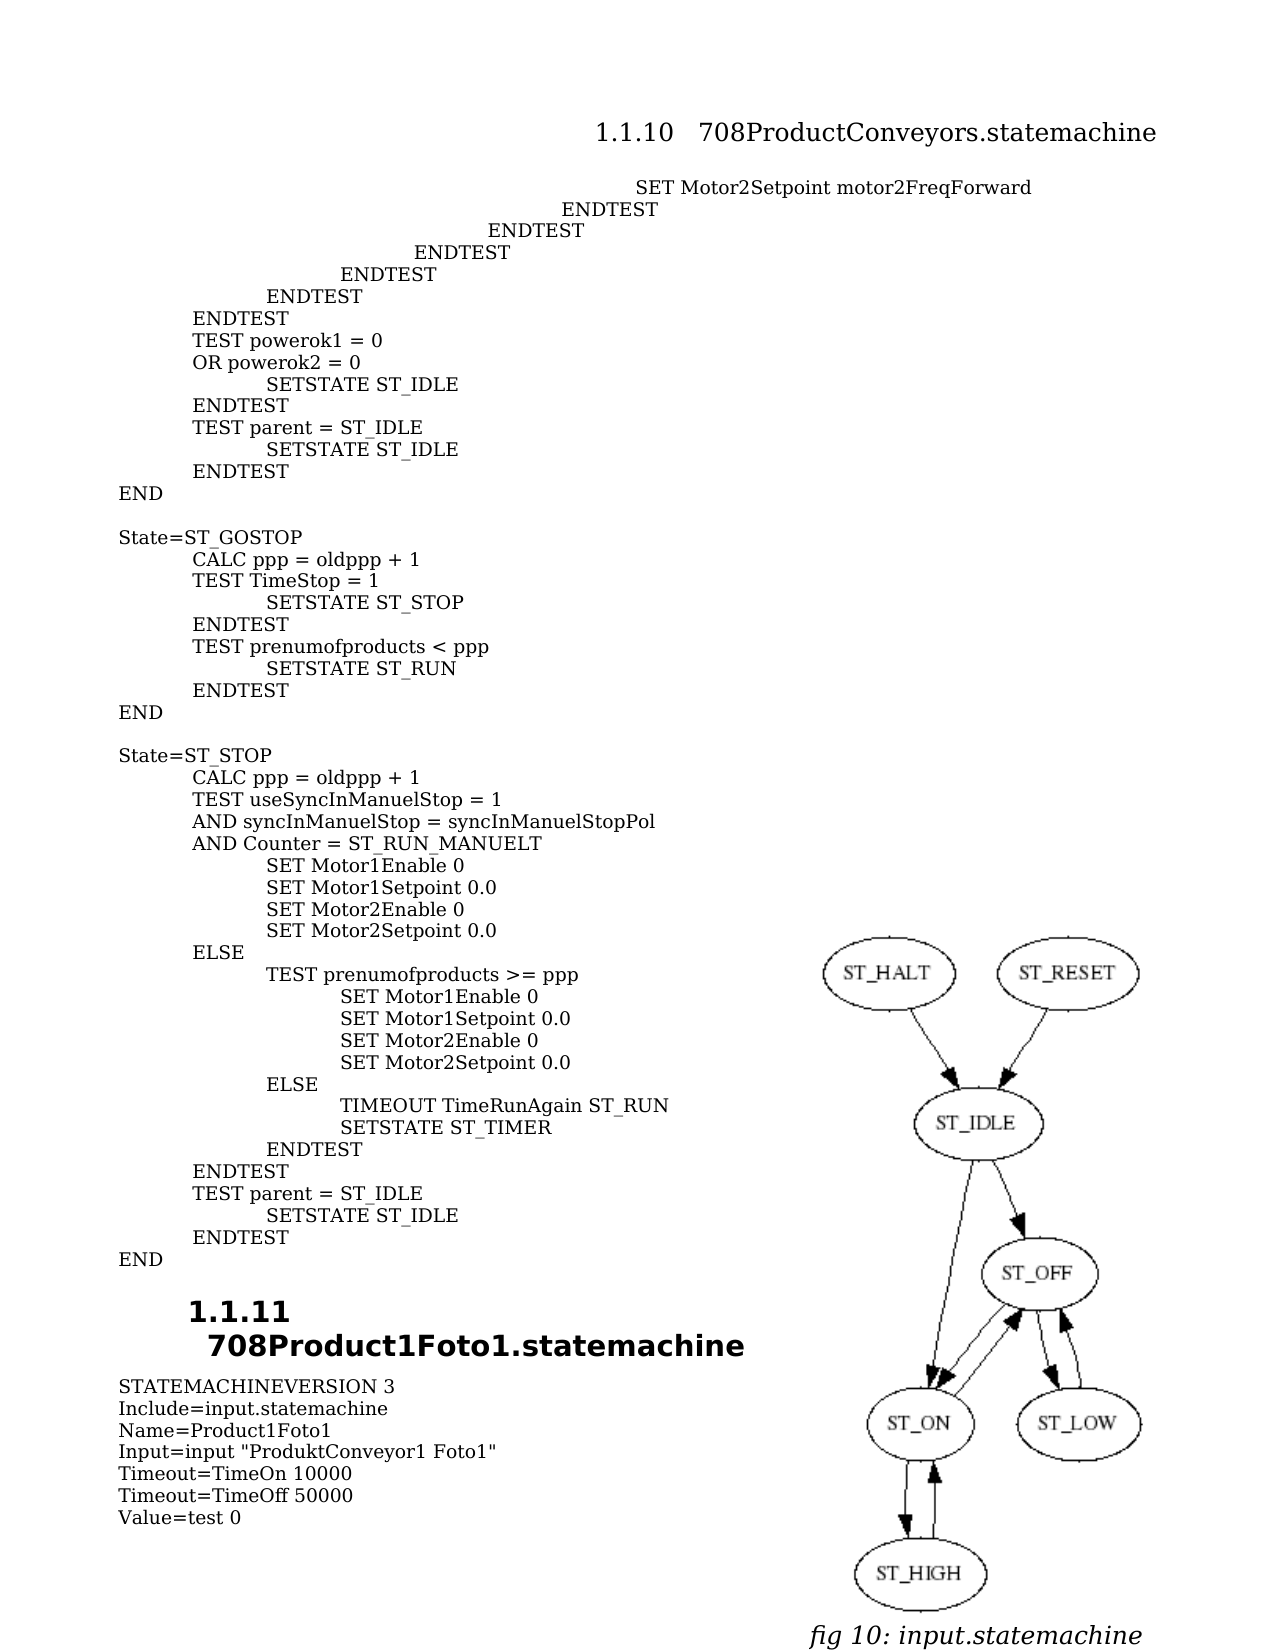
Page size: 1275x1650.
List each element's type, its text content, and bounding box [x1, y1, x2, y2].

text OR powerok2 = 0 [118, 352, 1157, 374]
text SET Motor1Enable 0 [118, 986, 809, 1008]
text ENDTEST [118, 396, 1157, 417]
text SET Motor2Enable 0 [118, 1030, 809, 1052]
text ENDTEST [118, 680, 1157, 702]
text ENDTEST [118, 1139, 809, 1161]
text END [118, 702, 1157, 724]
text SETSTATE ST_IDLE [118, 1205, 809, 1227]
text SET Motor2Setpoint motor2FreqForward [118, 177, 1157, 199]
text TEST useSyncInManuelStop = 1 [118, 789, 1157, 811]
text SET Motor1Enable 0 [118, 855, 1157, 877]
text TEST parent = ST_IDLE [118, 1183, 809, 1205]
text SET Motor2Setpoint 0.0 [118, 921, 809, 942]
text CALC ppp = oldppp + 1 [118, 767, 1157, 789]
text SETSTATE ST_IDLE [118, 439, 1157, 461]
text ENDTEST [118, 308, 1157, 330]
text Value=test 0 [118, 1507, 809, 1529]
text ENDTEST [118, 1161, 809, 1183]
text ELSE [118, 942, 809, 964]
text SETSTATE ST_IDLE [118, 374, 1157, 396]
text SET Motor2Enable 0 [118, 899, 1157, 921]
subtitle 708Product1Foto1.statemachine [177, 1296, 809, 1363]
text SETSTATE ST_STOP [118, 592, 1157, 614]
text TEST powerok1 = 0 [118, 330, 1157, 352]
text Timeout=TimeOn 10000 [118, 1463, 809, 1485]
text SET Motor1Setpoint 0.0 [118, 877, 1157, 899]
text AND syncInManuelStop = syncInManuelStopPol [118, 811, 1157, 833]
text AND Counter = ST_RUN_MANUELT [118, 833, 1157, 855]
text ENDTEST [118, 286, 1157, 308]
text SETSTATE ST_TIMER [118, 1117, 809, 1139]
text TEST TimeStop = 1 [118, 571, 1157, 592]
text TEST prenumofproducts >= ppp [118, 964, 809, 986]
text Name=Product1Foto1 [118, 1420, 809, 1442]
picture [809, 925, 1154, 1621]
text TEST prenumofproducts < ppp [118, 636, 1157, 658]
text ENDTEST [118, 199, 1157, 221]
text ELSE [118, 1074, 809, 1096]
text SET Motor2Setpoint 0.0 [118, 1052, 809, 1074]
text Timeout=TimeOff 50000 [118, 1485, 809, 1507]
text SETSTATE ST_RUN [118, 658, 1157, 680]
text ENDTEST [118, 221, 1157, 242]
text TEST parent = ST_IDLE [118, 417, 1157, 439]
text END [118, 1249, 809, 1271]
text Input=input "ProduktConveyor1 Foto1" [118, 1442, 809, 1463]
text [809, 913, 1153, 925]
text State=ST_STOP [118, 746, 1157, 767]
text ENDTEST [118, 461, 1157, 483]
text State=ST_GOSTOP [118, 527, 1157, 549]
text CALC ppp = oldppp + 1 [118, 549, 1157, 571]
text END [118, 483, 1157, 505]
text Include=input.statemachine [118, 1398, 809, 1420]
text ENDTEST [118, 614, 1157, 636]
text fig 10: input.statemachine [809, 1621, 1153, 1650]
text ENDTEST [118, 264, 1157, 286]
text ENDTEST [118, 242, 1157, 264]
text TIMEOUT TimeRunAgain ST_RUN [118, 1096, 809, 1117]
text SET Motor1Setpoint 0.0 [118, 1008, 809, 1030]
text ENDTEST [118, 1227, 809, 1249]
text STATEMACHINEVERSION 3 [118, 1376, 809, 1398]
